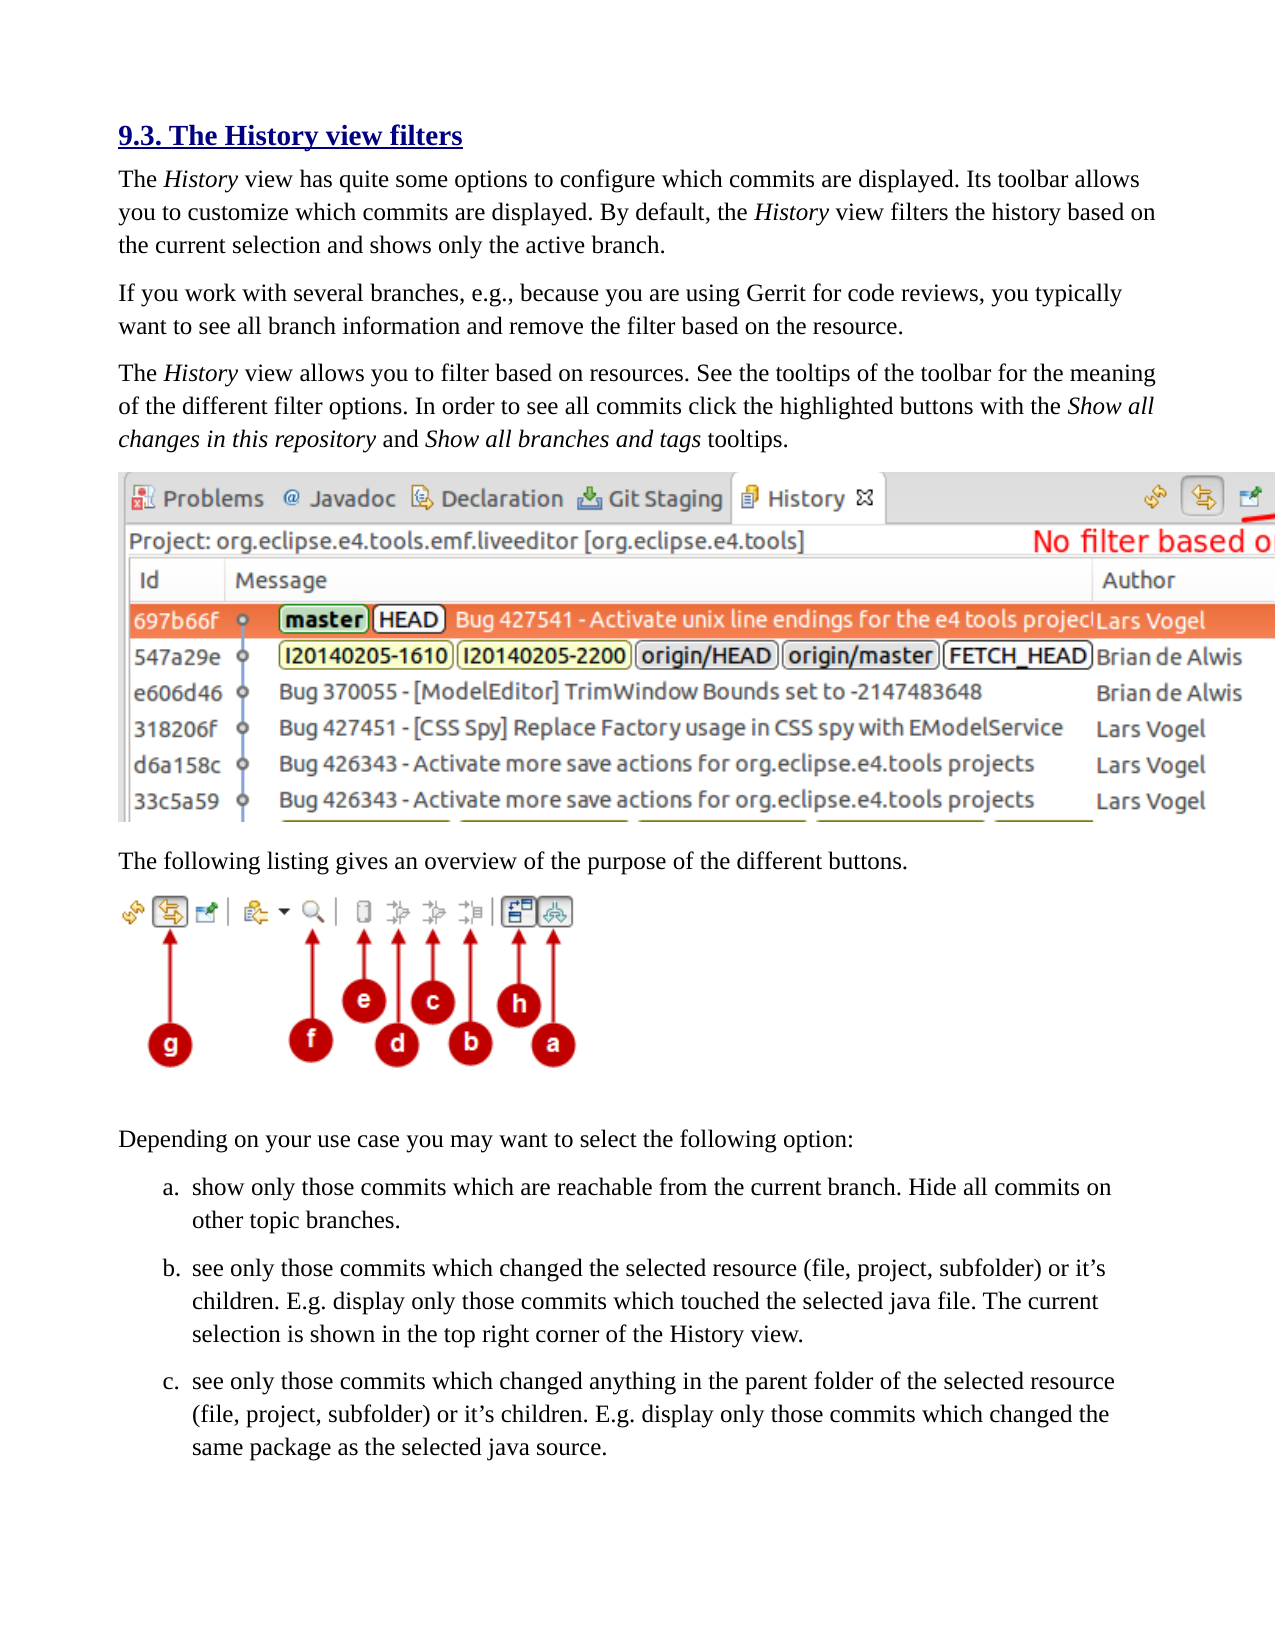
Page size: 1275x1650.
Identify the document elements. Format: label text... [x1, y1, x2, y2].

text Depending on your use case you may want to select the following option: [118, 1124, 1157, 1153]
list see only those commits which changed anything in the parent folder of the selected resource (file, project, subfolder) or it’s children. E.g. display only those commits which changed the same package as the selected java source. [162, 1366, 1157, 1461]
list see only those commits which changed the selected resource (file, project, subfolder) or it’s children. E.g. display only those commits which touched the selected java file. The current selection is shown in the top right corner of the History view. [162, 1253, 1157, 1347]
picture [118, 893, 581, 1101]
list show only those commits which are reachable from the current branch. Hide all commits on other topic branches. [162, 1172, 1157, 1234]
subtitle 9.3. The History view filters [118, 118, 1157, 152]
text The History view has quite some options to configure which commits are displayed. Its toolbar allows you to customize which commits are displayed. By default, the History view filters the history based on the current selection and shows only the active branch. [118, 164, 1157, 259]
text The following listing gives an overview of the purpose of the different buttons. [118, 846, 1157, 875]
text If you work with several branches, e.g., because you are using Gerrit for code reviews, you typically want to see all branch information and remove the filter based on the resource. [118, 278, 1157, 339]
text The History view allows you to filter based on resources. See the tooltips of the toolbar for the meaning of the different filter options. In order to see all commits click the highlighted buttons with the Show all changes in this repository and Show all branches and tags tooltips. [118, 358, 1157, 453]
picture [118, 472, 1275, 822]
